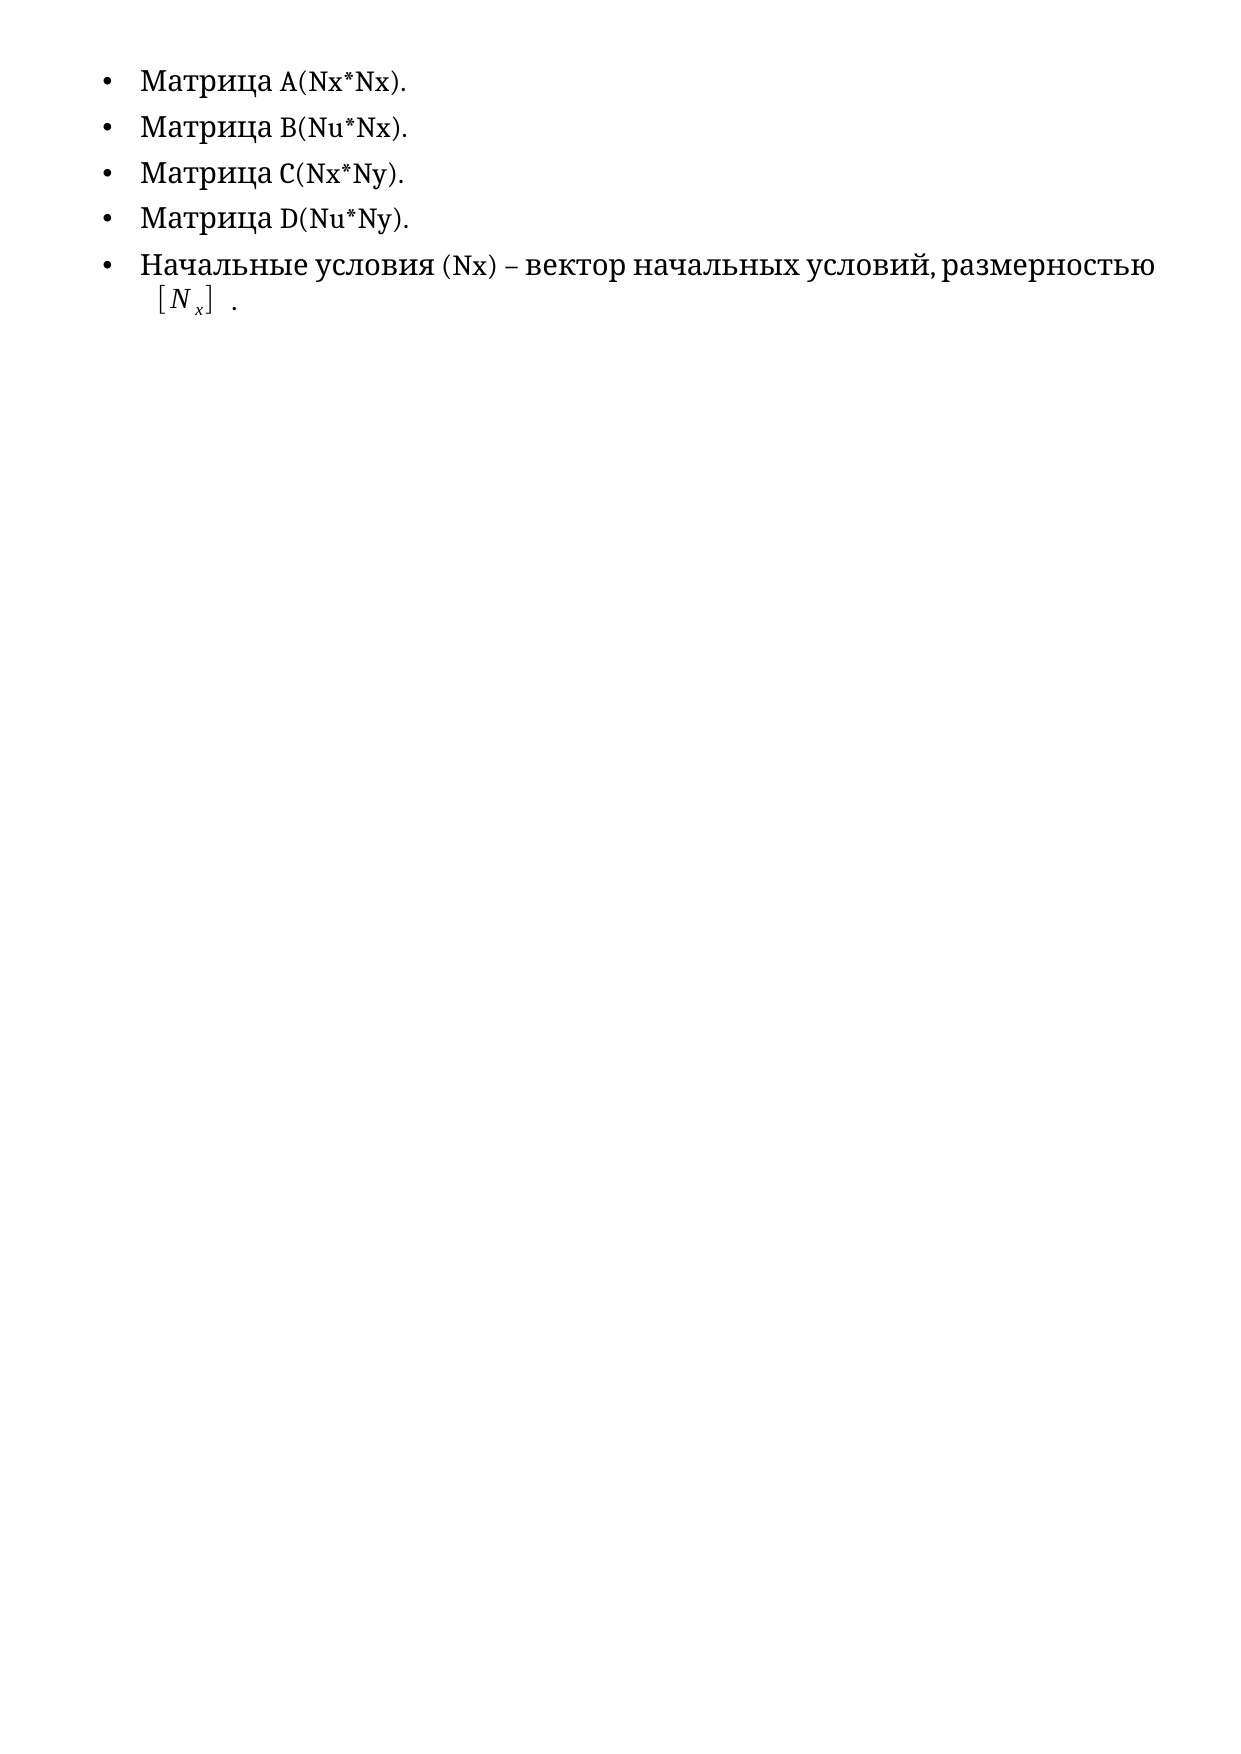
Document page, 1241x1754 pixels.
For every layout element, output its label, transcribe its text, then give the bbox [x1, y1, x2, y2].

table_cell Блок реализует описание многомерной линейной динамической системы в матричной форме: где – матрицы: собственная, входа, выхода и обхода, соответственно;– вектор переменных состояния (размерностью); – вектор входа (размерностью); – вектор выхода, (размерностью). Размерность матрицы. Размерность матрицы. Размерность матрицы. Размерность матрицы. Примечания: 1-е число в квадратных скобках – количество столбцов, 2-е число – количество строк. Если блок имеет 1 вход и 1 выход (), и, соответственно, 7-я строка – [0]. В «сборе» матрицыобразуют «прямоугольник», размерностью: строк – , столбцов –. Для правильной работы данного блока необходимо задать максимальный шаг интегрирования не больше, чем . При интегрировании с постоянным шагом рекомендуется задать шаг таким, чтобы период квантования был кратен шагу интегрирования, где – целое число и шаг интегрирования. Вход и выход блока – векторные сигналы (размерностьюи, соответственно). Свойства: Период квантования – период квантования расчета блока. Число переменных состояния – . Число входных воздействий –. Число выходов –. Матрица A(Nx*Nx). Матрица B(Nu*Nx). Матрица C(Nx*Ny). Матрица D(Nu*Ny). Начальные условия (Nx) – вектор начальных условий, размерностью . [59, 59, 1181, 337]
